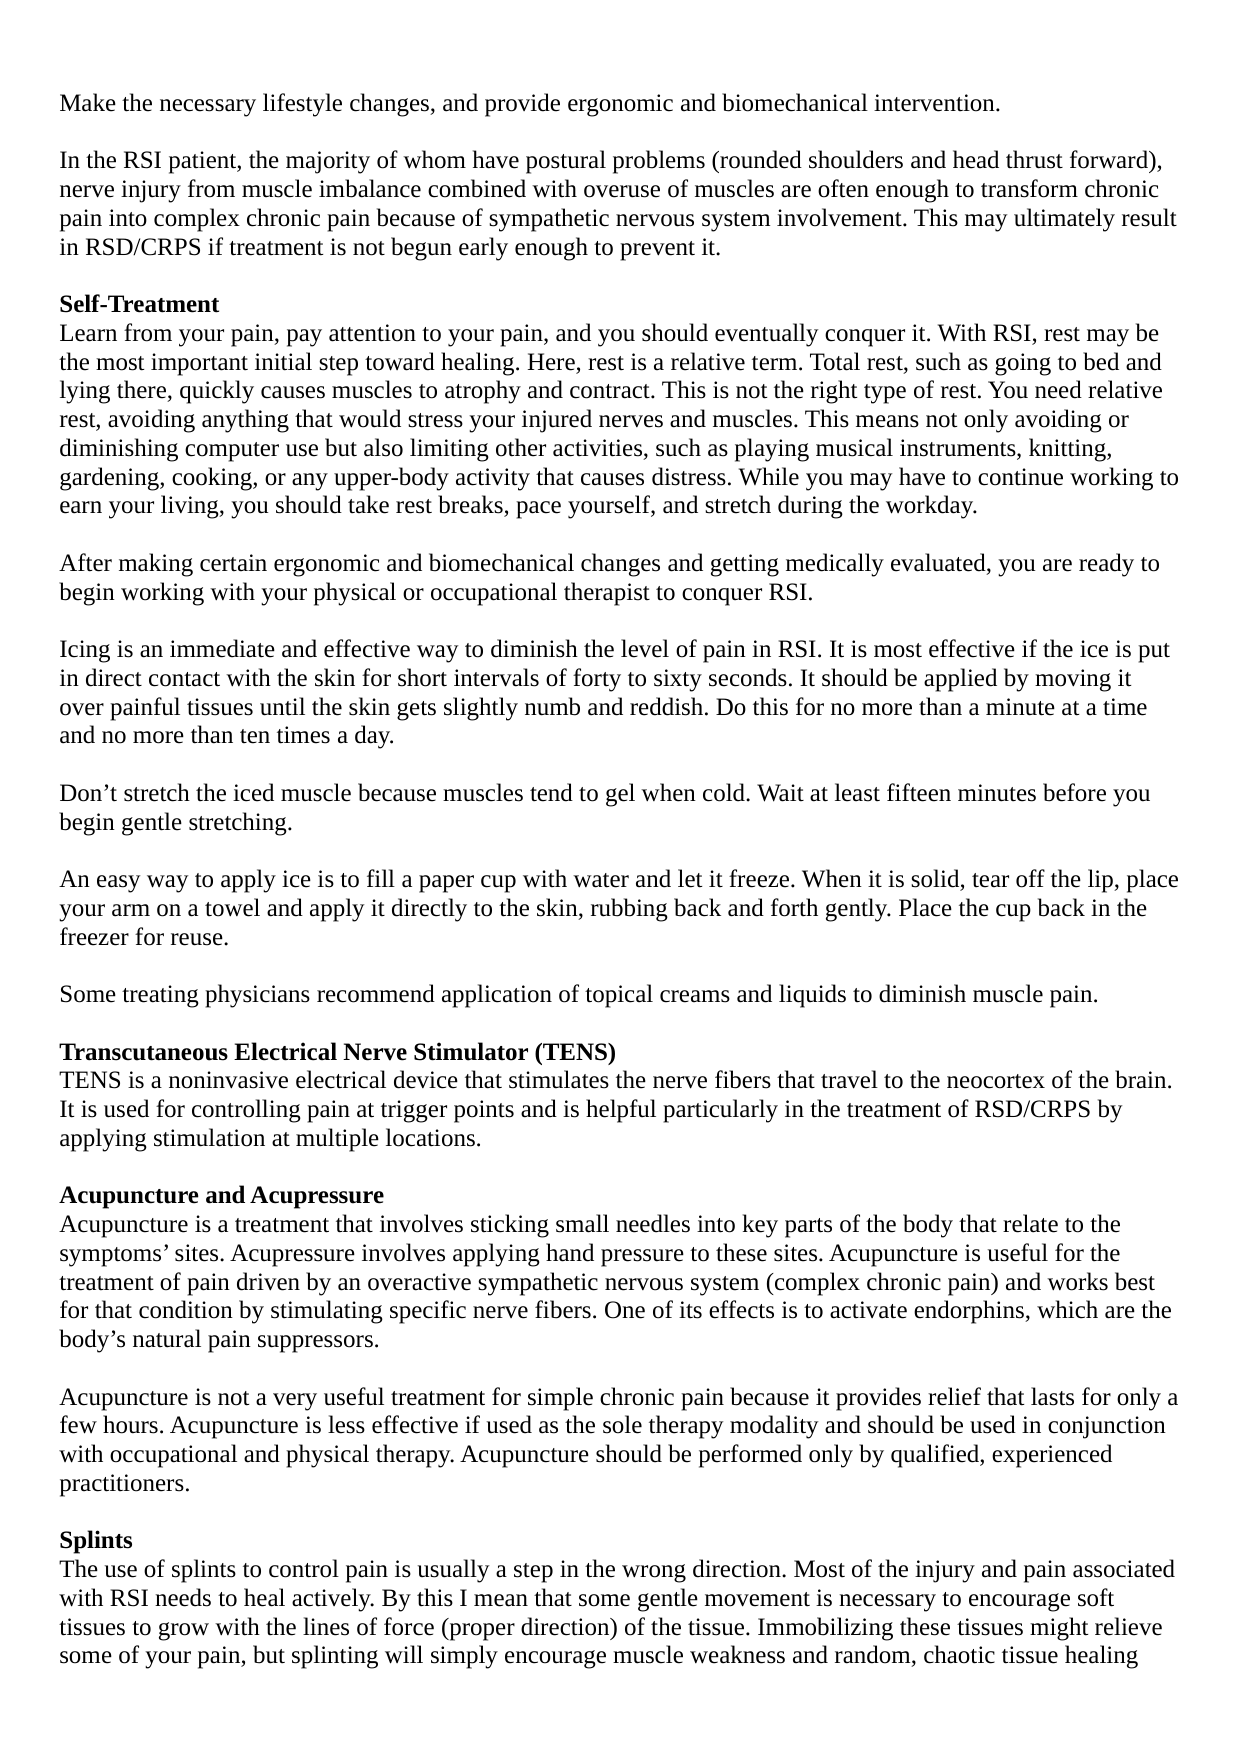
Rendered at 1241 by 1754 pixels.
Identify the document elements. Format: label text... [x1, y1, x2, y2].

text Icing is an immediate and effective way to diminish the level of pain in RSI. It is most effective if the ice is put in direct contact with the skin for short intervals of forty to sixty seconds. It should be applied by moving it over painful tissues until the skin gets slightly numb and reddish. Do this for no more than a minute at a time and no more than ten times a day. [59, 634, 1181, 749]
text Transcutaneous Electrical Nerve Stimulator (TENS) [59, 1037, 1181, 1065]
text Some treating physicians recommend application of topical creams and liquids to diminish muscle pain. [59, 979, 1181, 1008]
text TENS is a noninvasive electrical device that stimulates the nerve fibers that travel to the neocortex of the brain. It is used for controlling pain at trigger points and is helpful particularly in the treatment of RSD/CRPS by applying stimulation at multiple locations. [59, 1065, 1181, 1152]
text Acupuncture is not a very useful treatment for simple chronic pain because it provides relief that lasts for only a few hours. Acupuncture is less effective if used as the sole therapy modality and should be used in conjunction with occupational and physical therapy. Acupuncture should be performed only by qualified, experienced practitioners. [59, 1382, 1181, 1497]
text Acupuncture and Acupressure [59, 1180, 1181, 1209]
text The use of splints to control pain is usually a step in the wrong direction. Most of the injury and pain associated with RSI needs to heal actively. By this I mean that some gentle movement is necessary to encourage soft tissues to grow with the lines of force (proper direction) of the tissue. Immobilizing these tissues might relieve some of your pain, but splinting will simply encourage muscle weakness and random, chaotic tissue healing [59, 1554, 1181, 1669]
text Make the necessary lifestyle changes, and provide ergonomic and biomechanical intervention. [59, 88, 1181, 117]
text An easy way to apply ice is to fill a paper cup with water and let it freeze. When it is solid, tear off the lip, place your arm on a towel and apply it directly to the skin, rubbing back and forth gently. Place the cup back in the freezer for reuse. [59, 864, 1181, 950]
text Self-Treatment [59, 289, 1181, 318]
text Learn from your pain, pay attention to your pain, and you should eventually conquer it. With RSI, rest may be the most important initial step toward healing. Here, rest is a relative term. Total rest, such as going to bed and lying there, quickly causes muscles to atrophy and contract. This is not the right type of rest. You need relative rest, avoiding anything that would stress your injured nerves and muscles. This means not only avoiding or diminishing computer use but also limiting other activities, such as playing musical instruments, knitting, gardening, cooking, or any upper-body activity that causes distress. While you may have to continue working to earn your living, you should take rest breaks, pace yourself, and stretch during the workday. [59, 318, 1181, 519]
text Acupuncture is a treatment that involves sticking small needles into key parts of the body that relate to the symptoms’ sites. Acupressure involves applying hand pressure to these sites. Acupuncture is useful for the treatment of pain driven by an overactive sympathetic nervous system (complex chronic pain) and works best for that condition by stimulating specific nerve fibers. One of its effects is to activate endorphins, which are the body’s natural pain suppressors. [59, 1209, 1181, 1353]
text After making certain ergonomic and biomechanical changes and getting medically evaluated, you are ready to begin working with your physical or occupational therapist to conquer RSI. [59, 548, 1181, 605]
text In the RSI patient, the majority of whom have postural problems (rounded shoulders and head thrust forward), nerve injury from muscle imbalance combined with overuse of muscles are often enough to transform chronic pain into complex chronic pain because of sympathetic nervous system involvement. This may ultimately result in RSD/CRPS if treatment is not begun early enough to prevent it. [59, 145, 1181, 260]
text Don’t stretch the iced muscle because muscles tend to gel when cold. Wait at least fifteen minutes before you begin gentle stretching. [59, 778, 1181, 835]
text Splints [59, 1525, 1181, 1554]
